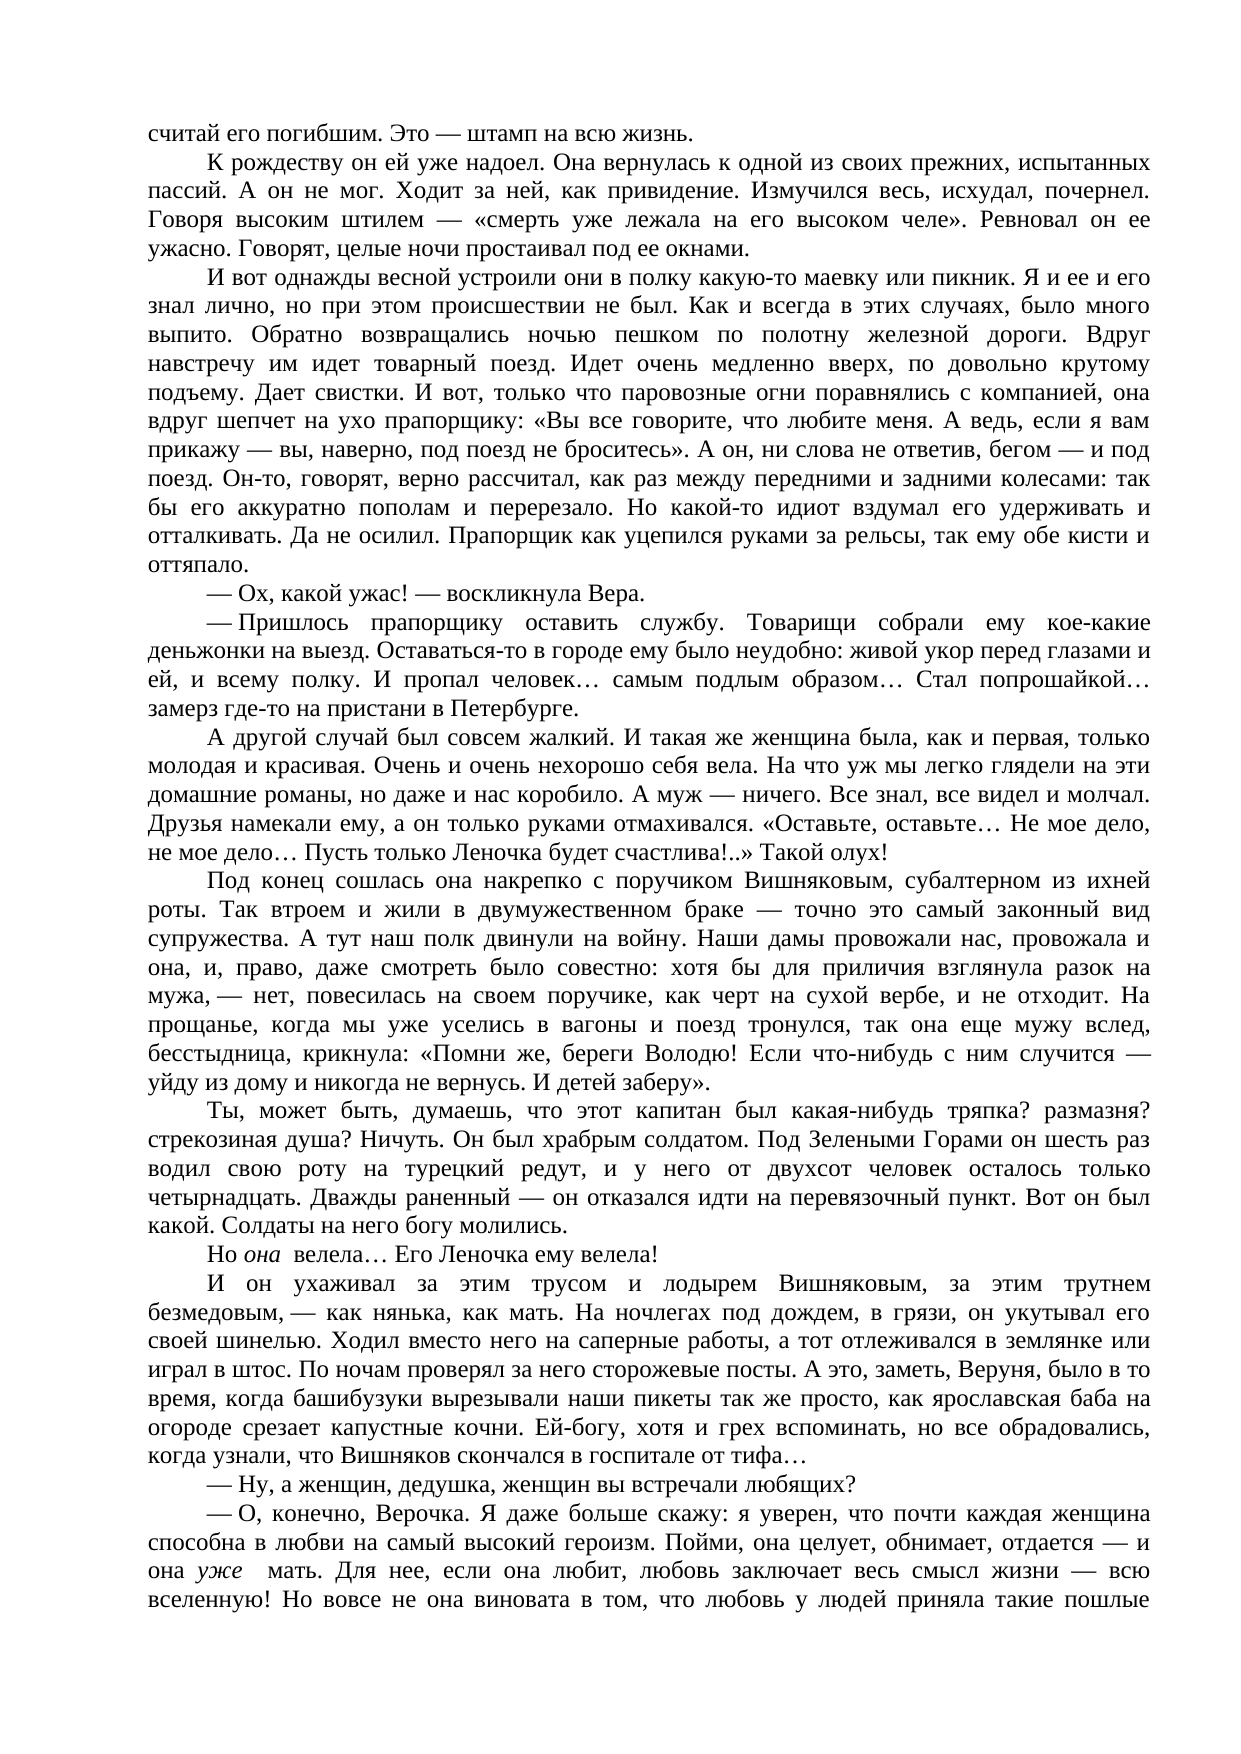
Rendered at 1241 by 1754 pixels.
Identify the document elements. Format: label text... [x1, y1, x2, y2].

text И вот однажды весной устроили они в полку какую-то маевку или пикник. Я и ее и его знал лично, но при этом происшествии не был. Как и всегда в этих случаях, было много выпито. Обратно возвращались ночью пешком по полотну железной дороги. Вдруг навстречу им идет товарный поезд. Идет очень медленно вверх, по довольно крутому подъему. Дает свистки. И вот, только что паровозные огни поравнялись с компанией, она вдруг шепчет на ухо прапорщику: «Вы все говорите, что любите меня. А ведь, если я вам прикажу — вы, наверно, под поезд не броситесь». А он, ни слова не ответив, бегом — и под поезд. Он-то, говорят, верно рассчитал, как раз между передними и задними колесами: так бы его аккуратно пополам и перерезало. Но какой-то идиот вздумал его удерживать и отталкивать. Да не осилил. Прапорщик как уцепился руками за рельсы, так ему обе кисти и оттяпало. [148, 262, 1152, 578]
text И он ухаживал за этим трусом и лодырем Вишняковым, за этим трутнем безмедовым, — как нянька, как мать. На ночлегах под дождем, в грязи, он укутывал его своей шинелью. Ходил вместо него на саперные работы, а тот отлеживался в землянке или играл в штос. По ночам проверял за него сторожевые посты. А это, заметь, Веруня, было в то время, когда башибузуки вырезывали наши пикеты так же просто, как ярославская баба на огороде срезает капустные кочни. Ей-богу, хотя и грех вспоминать, но все обрадовались, когда узнали, что Вишняков скончался в госпитале от тифа… [148, 1268, 1152, 1469]
text — Ну, а женщин, дедушка, женщин вы встречали любящих? [148, 1469, 1152, 1498]
text А другой случай был совсем жалкий. И такая же женщина была, как и первая, только молодая и красивая. Очень и очень нехорошо себя вела. На что уж мы легко глядели на эти домашние романы, но даже и нас коробило. А муж — ничего. Все знал, все видел и молчал. Друзья намекали ему, а он только руками отмахивался. «Оставьте, оставьте… Не мое дело, не мое дело… Пусть только Леночка будет счастлива!..» Такой олух! [148, 722, 1152, 866]
text — Ох, какой ужас! — воскликнула Вера. [148, 578, 1152, 607]
text Ты, может быть, думаешь, что этот капитан был какая-нибудь тряпка? размазня? стрекозиная душа? Ничуть. Он был храбрым солдатом. Под Зелеными Горами он шесть раз водил свою роту на турецкий редут, и у него от двухсот человек осталось только четырнадцать. Дважды раненный — он отказался идти на перевязочный пункт. Вот он был какой. Солдаты на него богу молились. [148, 1096, 1152, 1239]
text Но она велела… Его Леночка ему велела! [148, 1239, 1152, 1268]
text К рождеству он ей уже надоел. Она вернулась к одной из своих прежних, испытанных пассий. А он не мог. Ходит за ней, как привидение. Измучился весь, исхудал, почернел. Говоря высоким штилем — «смерть уже лежала на его высоком челе». Ревновал он ее ужасно. Говорят, целые ночи простаивал под ее окнами. [148, 147, 1152, 262]
text Под конец сошлась она накрепко с поручиком Вишняковым, субалтерном из ихней роты. Так втроем и жили в двумужественном браке — точно это самый законный вид супружества. А тут наш полк двинули на войну. Наши дамы провожали нас, провожала и она, и, право, даже смотреть было совестно: хотя бы для приличия взглянула разок на мужа, — нет, повесилась на своем поручике, как черт на сухой вербе, и не отходит. На прощанье, когда мы уже уселись в вагоны и поезд тронулся, так она еще мужу вслед, бесстыдница, крикнула: «Помни же, береги Володю! Если что-нибудь с ним случится — уйду из дому и никогда не вернусь. И детей заберу». [148, 866, 1152, 1096]
text считай его погибшим. Это — штамп на всю жизнь. [148, 118, 1152, 147]
text — О, конечно, Верочка. Я даже больше скажу: я уверен, что почти каждая женщина способна в любви на самый высокий героизм. Пойми, она целует, обнимает, отдается — и она уже мать. Для нее, если она любит, любовь заключает весь смысл жизни — всю вселенную! Но вовсе не она виновата в том, что любовь у людей приняла такие пошлые [148, 1498, 1152, 1613]
text — Пришлось прапорщику оставить службу. Товарищи собрали ему кое-какие деньжонки на выезд. Оставаться-то в городе ему было неудобно: живой укор перед глазами и ей, и всему полку. И пропал человек… самым подлым образом… Стал попрошайкой… замерз где-то на пристани в Петербурге. [148, 607, 1152, 722]
